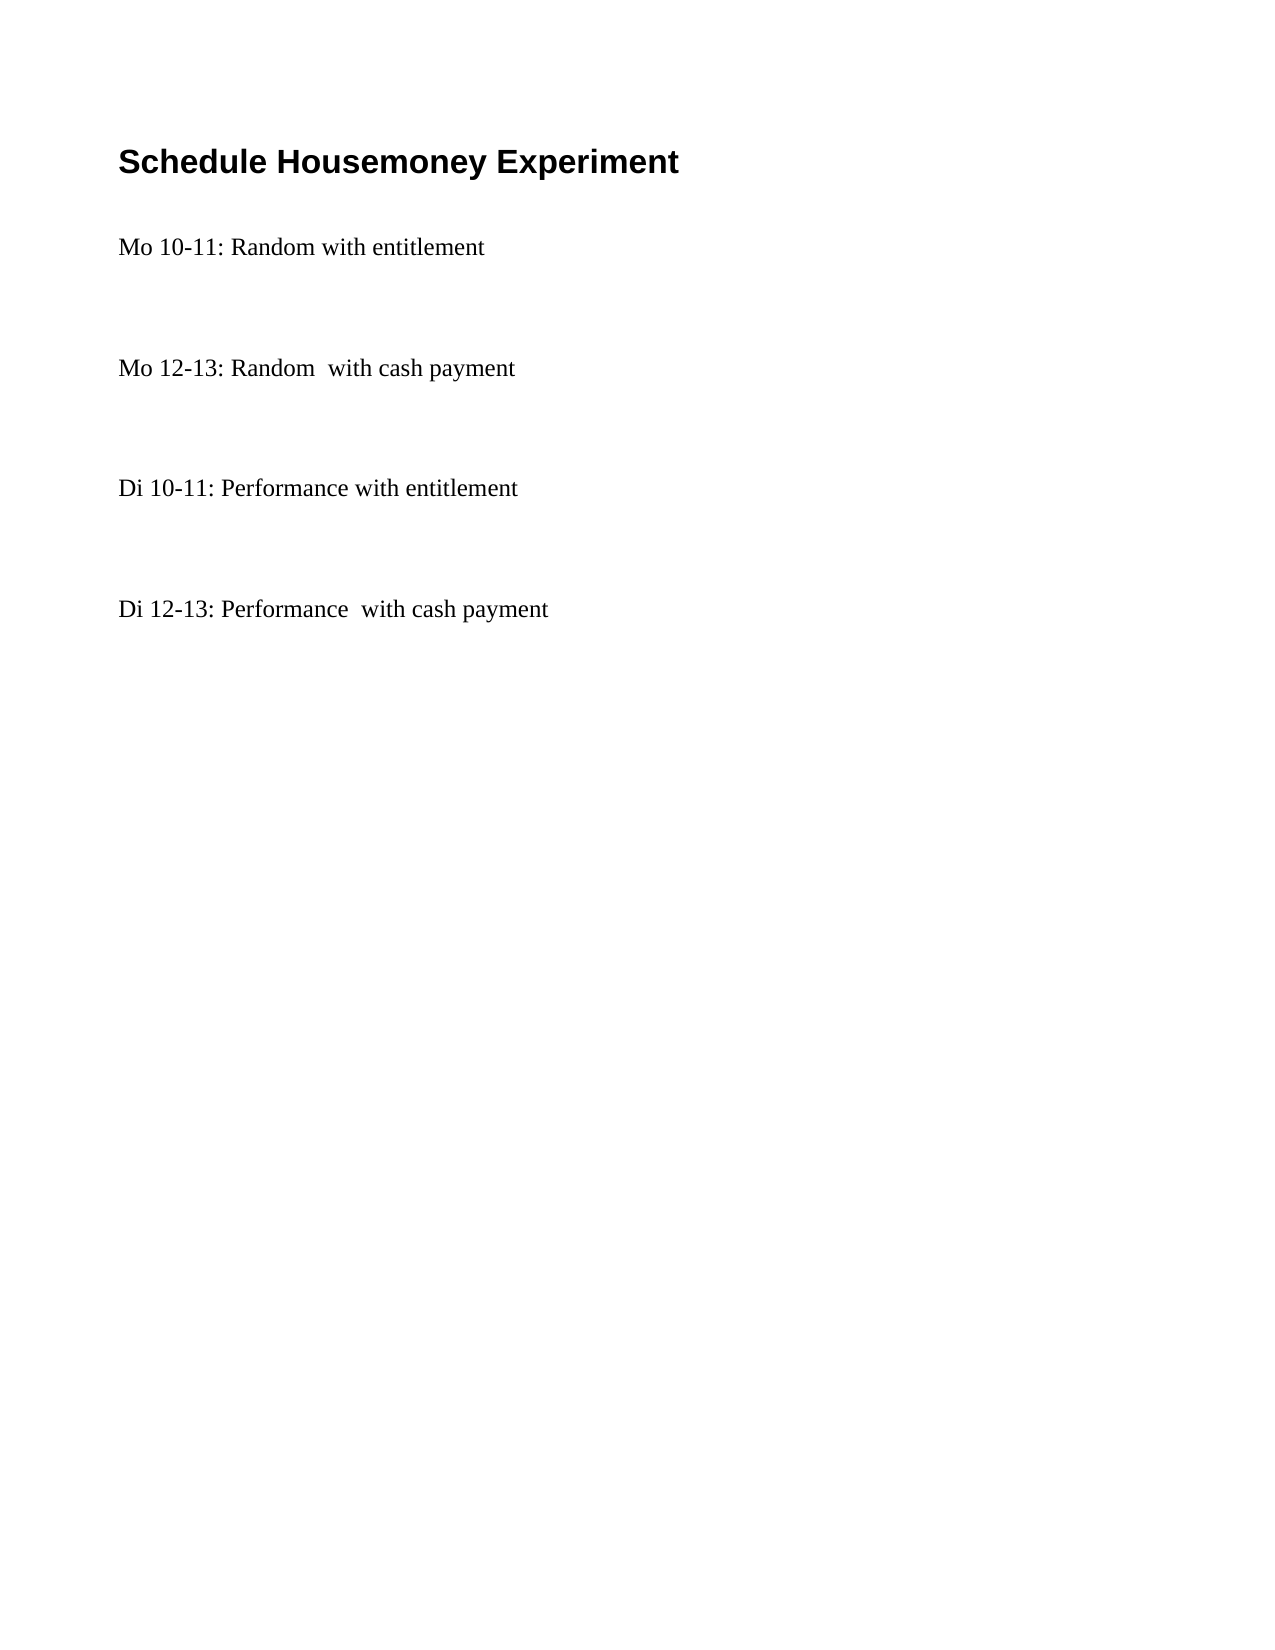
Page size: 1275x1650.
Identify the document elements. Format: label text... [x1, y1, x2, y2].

subtitle Schedule Housemoney Experiment [118, 143, 1157, 181]
text Di 10-11: Performance with entitlement [118, 474, 1157, 502]
text Di 12-13: Performance with cash payment [118, 595, 1157, 623]
text Mo 10-11: Random with entitlement [118, 233, 1157, 261]
text Mo 12-13: Random with cash payment [118, 354, 1157, 382]
